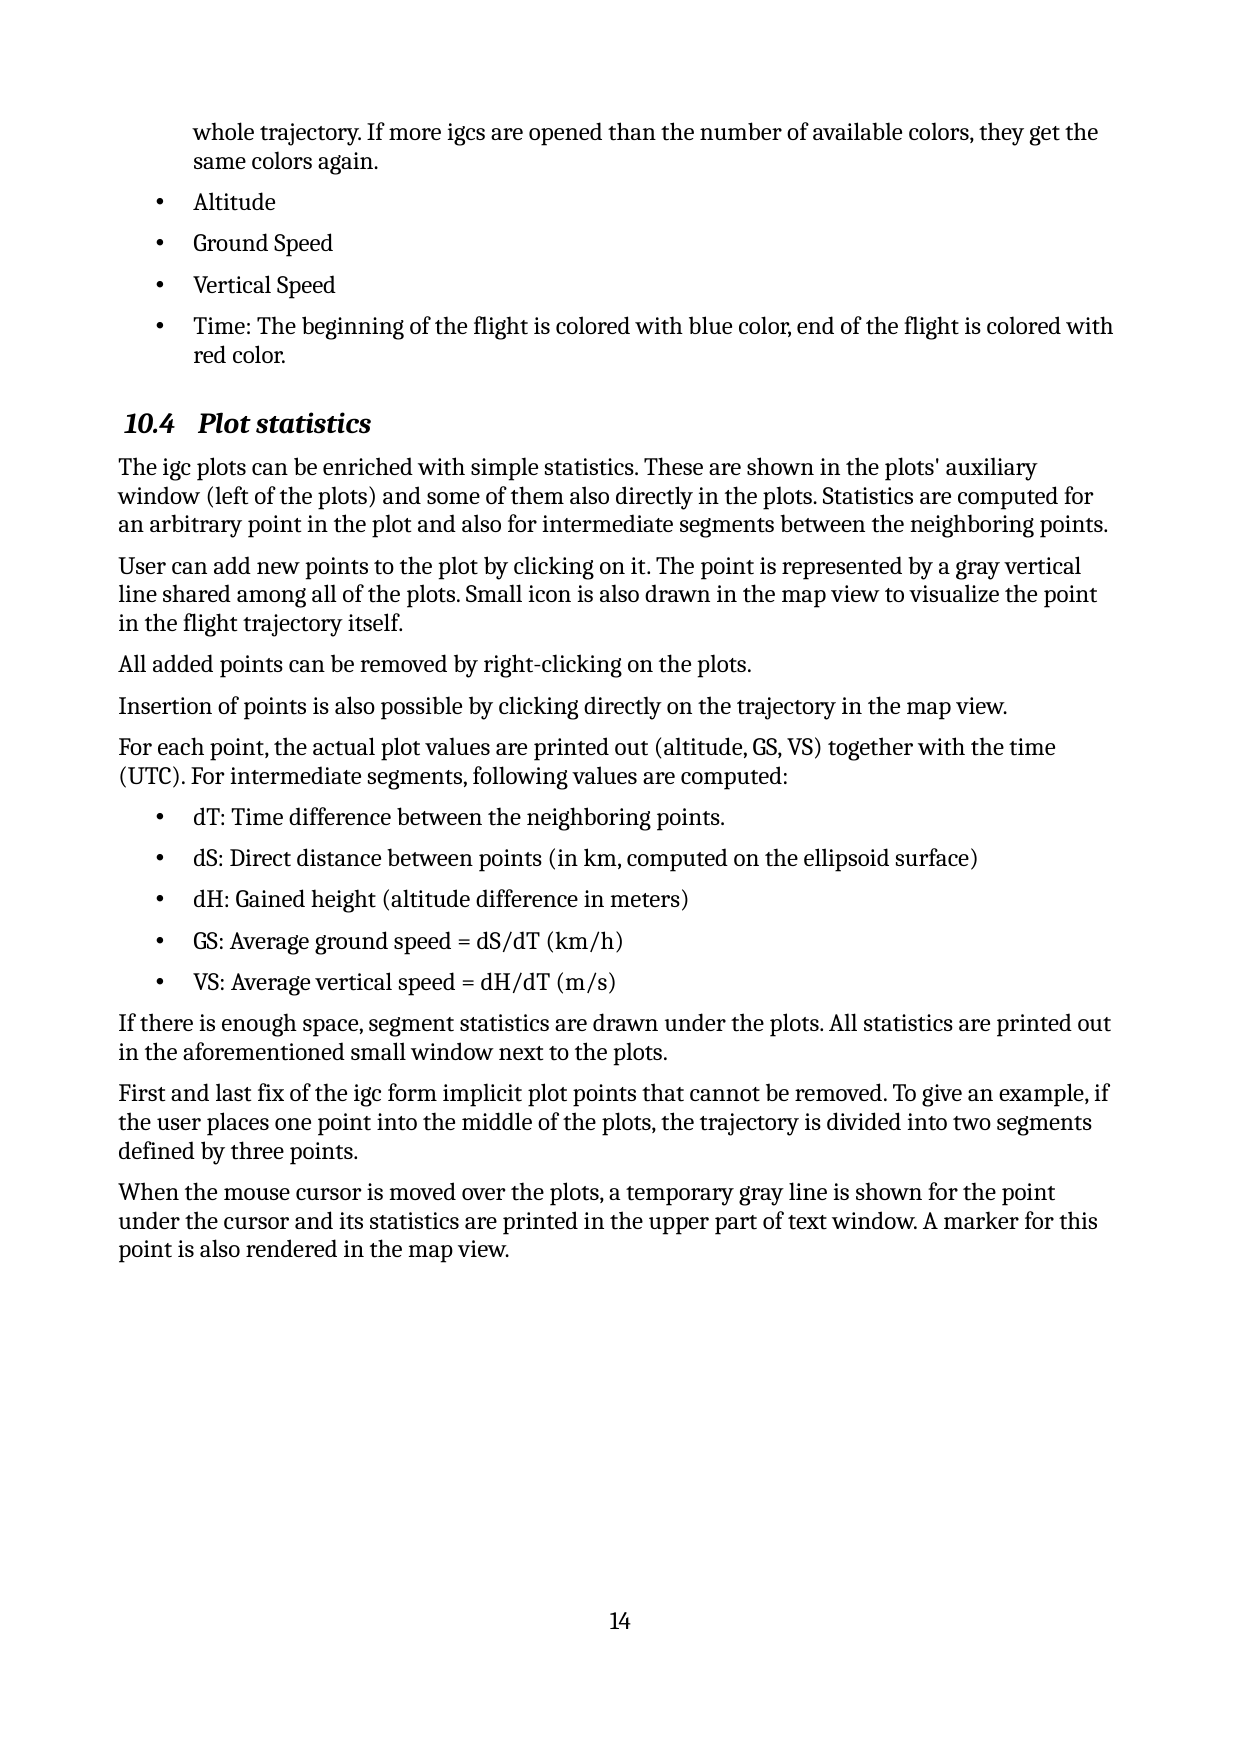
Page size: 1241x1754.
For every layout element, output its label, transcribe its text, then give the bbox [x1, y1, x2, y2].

text User can add new points to the plot by clicking on it. The point is represented by a gray vertical line shared among all of the plots. Small icon is also drawn in the map view to visualize the point in the flight trajectory itself. [118, 552, 1122, 638]
list Vertical Speed [156, 271, 1122, 299]
list dT: Time difference between the neighboring points. [156, 803, 1122, 832]
list Time: The beginning of the flight is colored with blue color, end of the flight is colored with red color. [156, 312, 1122, 369]
subtitle Plot statistics [118, 407, 1122, 440]
list whole trajectory. If more igcs are opened than the number of available colors, they get the same colors again. [156, 118, 1122, 176]
list dS: Direct distance between points (in km, computed on the ellipsoid surface) [156, 844, 1122, 873]
text If there is enough space, segment statistics are drawn under the plots. All statistics are printed out in the aforementioned small window next to the plots. [118, 1009, 1122, 1067]
list Ground Speed [156, 229, 1122, 258]
text When the mouse cursor is moved over the plots, a temporary gray line is shown for the point under the cursor and its statistics are printed in the upper part of text window. A marker for this point is also rendered in the map view. [118, 1178, 1122, 1264]
text All added points can be removed by right-clicking on the plots. [118, 650, 1122, 679]
text For each point, the actual plot values are printed out (altitude, GS, VS) together with the time (UTC). For intermediate segments, following values are computed: [118, 733, 1122, 790]
text Insertion of points is also possible by clicking directly on the trajectory in the map view. [118, 692, 1122, 720]
text First and last fix of the igc form implicit plot points that cannot be removed. To give an example, if the user places one point into the middle of the plots, the trajectory is divided into two segments defined by three points. [118, 1079, 1122, 1165]
list dH: Gained height (altitude difference in meters) [156, 885, 1122, 914]
list Altitude [156, 188, 1122, 217]
list VS: Average vertical speed = dH/dT (m/s) [156, 968, 1122, 997]
list GS: Average ground speed = dS/dT (km/h) [156, 927, 1122, 955]
text The igc plots can be enriched with simple statistics. These are shown in the plots' auxiliary window (left of the plots) and some of them also directly in the plots. Statistics are computed for an arbitrary point in the plot and also for intermediate segments between the neighboring points. [118, 453, 1122, 539]
